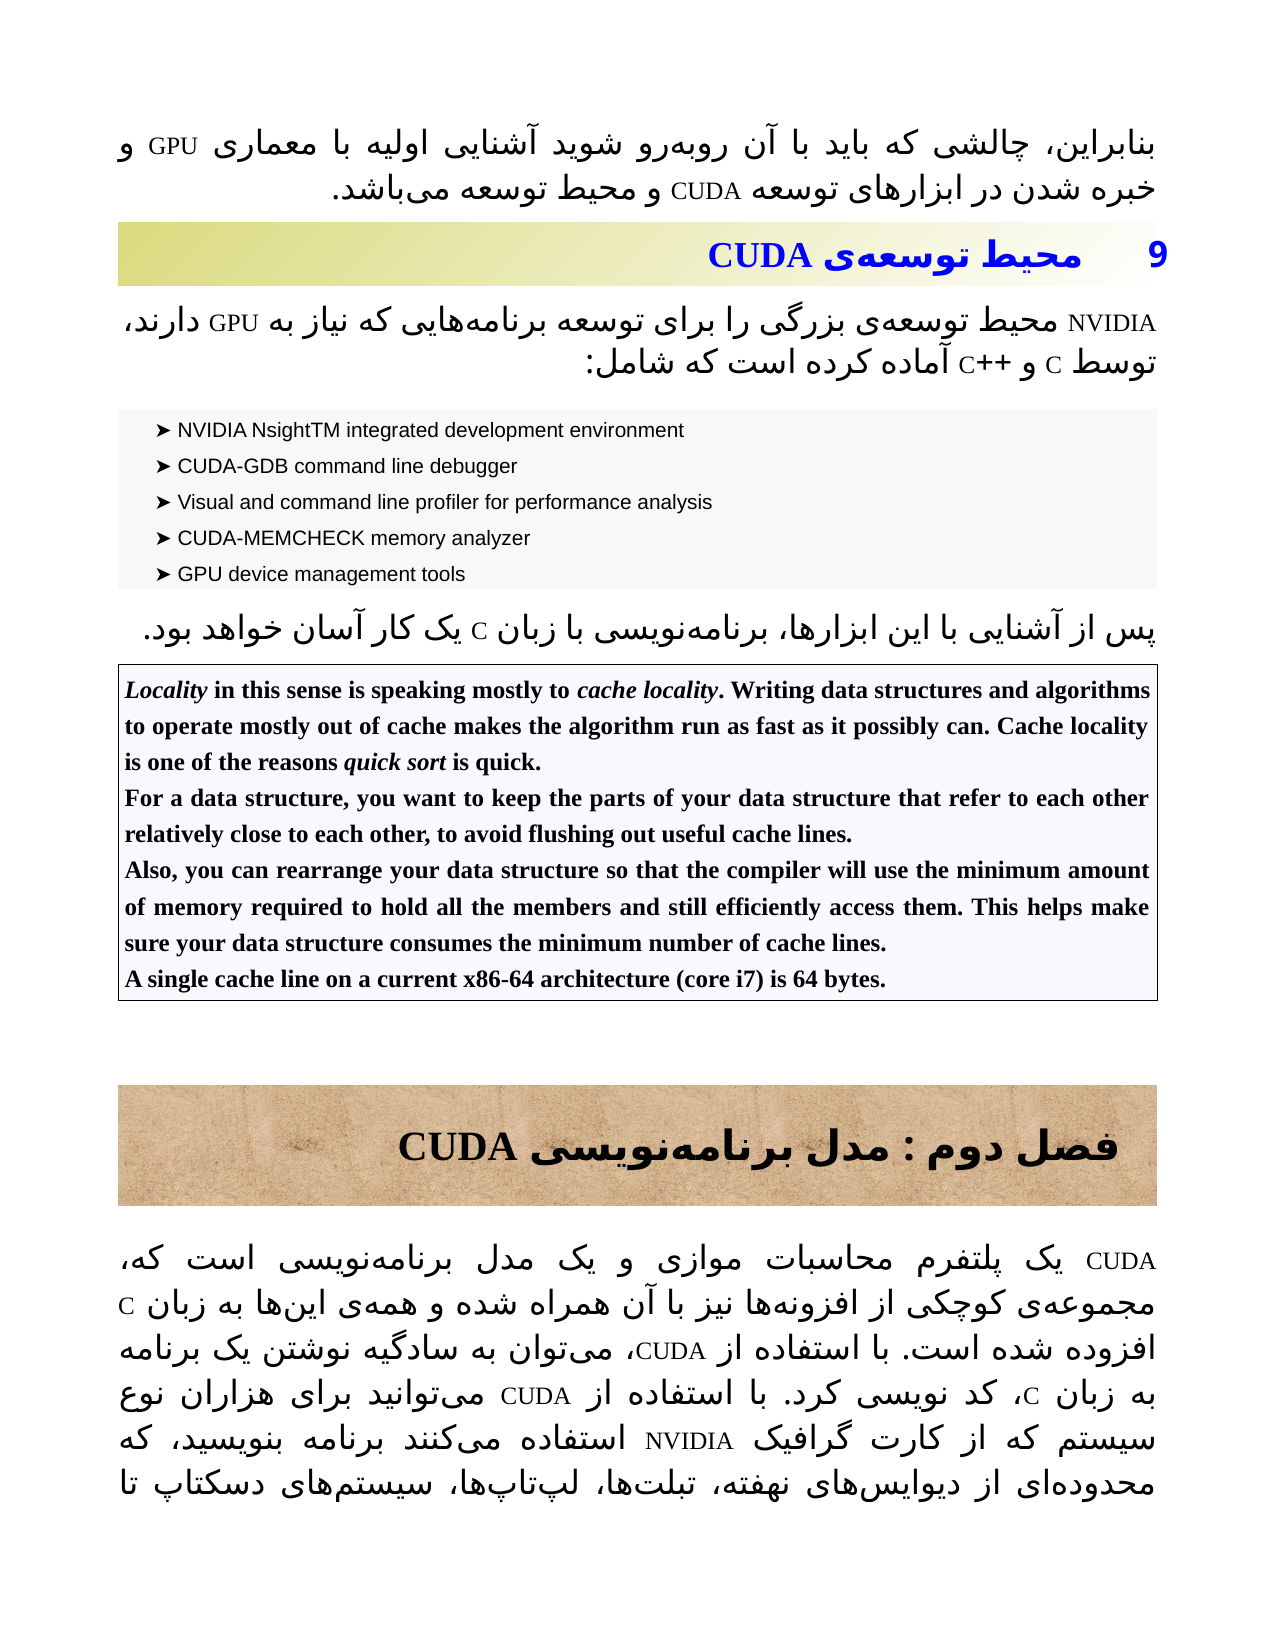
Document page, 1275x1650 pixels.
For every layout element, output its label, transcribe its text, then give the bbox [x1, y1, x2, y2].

subtitle فصل دوم : مدل برنامه‌نویسی CUDA [118, 1086, 1157, 1206]
subtitle محیط توسعه‌ی CUDA [118, 223, 1157, 286]
text A single cache line on a current x86-64 architecture (core i7) is 64 bytes. [119, 952, 1157, 1000]
text Also, you can rearrange your data structure so that the compiler will use the minimum amount of memory required to hold all the members and still efficiently access them. This helps make sure your data structure consumes the minimum number of cache lines. [119, 844, 1157, 952]
text CUDA جزییات سخت‌افزاری را خود حل می‌کند و نیازی نیست که برنامه به API سابق نگاشت شود. در هسته‌ی CUDA ما سه نوع مفهوم ابسترکت شده داریم: سلسله مراتب گروه‌های ترد، یک سلسله مراتب از گروه‌های حافظه، و یک حایل سنکرون سازی، که به صورت حداقل چیزی که از افزونه‌ها نیاز دارید ارایه شده است. با هر نسخه‌ی CUDA، برنامه‌نویسی موازی توسط NVIDIA ساده‌تر شده. البته برخی هنوز مفاهیم CUDA را سطح پایین می‌دانند، و بالا بردن این ابسترکت ممکن است که توانایی شما در کنترل برنامه تان را کاهش دهد. بدون این کنترل، کارآیی برنامه‌ شما دیگر در کنترل شما نخواهد بود. بنابراین، چالشی که باید با آن روبه‌رو شوید آشنایی اولیه با معماری GPU و خبره شدن در ابزار‌های توسعه CUDA و محیط توسعه می‌باشد. [118, 118, 1157, 208]
text ➤ CUDA-MEMCHECK memory analyzer [118, 517, 1157, 553]
text For a data structure, you want to keep the parts of your data structure that refer to each other relatively close to each other, to avoid flushing out useful cache lines. [119, 772, 1157, 844]
text CUDA یک پلتفرم محاسبات موازی و یک مدل برنامه‌نویسی است که، مجموعه‌ی کوچکی از افزونه‌ها نیز با آن همراه شده و همه‌ی این‌ها به زبان C افزوده شده است. با استفاده از CUDA، می‌توان به سادگیه نوشتن یک برنامه‌ به زبان C، کد نویسی کرد. با استفاده از CUDA می‌توانید برای هزاران نوع سیستم که از کارت گرافیک NVIDIA استفاده می‌کنند برنامه بنویسید، که محدوده‌ای از دیوایس‌های نهفته، تبلت‌ها، لپ‌تاپ‌ها، سیستم‌های دسکتاپ تا workstation برای سیستم‌های کلاستر HPC را شامل می‌شود.در CUDA ابزارهای برنامه‌نویسی مشابه با زبان C توسعه داده شده اند تا در امر تصحیح، دیباگ و آنالیز برنامه به شما کمک کنند. در این فصل، یاد خواهید گرفت تا چطور یک برنامه CUDA بنویسید، این کار را با دو مثال ساده توضیح خواهیم داد: جمع برداری و جمع ماتریسی. [118, 1233, 1157, 1503]
text ➤ NVIDIA NsightTM integrated development environment [118, 409, 1157, 445]
text ➤ GPU device management tools [118, 553, 1157, 589]
text ➤ Visual and command line profiler for performance analysis [118, 481, 1157, 517]
text Locality in this sense is speaking mostly to cache locality. Writing data structures and algorithms to operate mostly out of cache makes the algorithm run as fast as it possibly can. Cache locality is one of the reasons quick sort is quick. [119, 665, 1157, 772]
text ➤ CUDA-GDB command line debugger [118, 445, 1157, 481]
text NVIDIA محیط توسعه‌ی بزرگی را برای توسعه برنامه‌هایی که نیاز به GPU دارند، توسط C و ++C آماده کرده است که شامل: [118, 298, 1157, 382]
text پس از آشنایی با این ابزارها، برنامه‌نویسی با زبان C یک کار آسان خواهد بود. [118, 604, 1157, 649]
